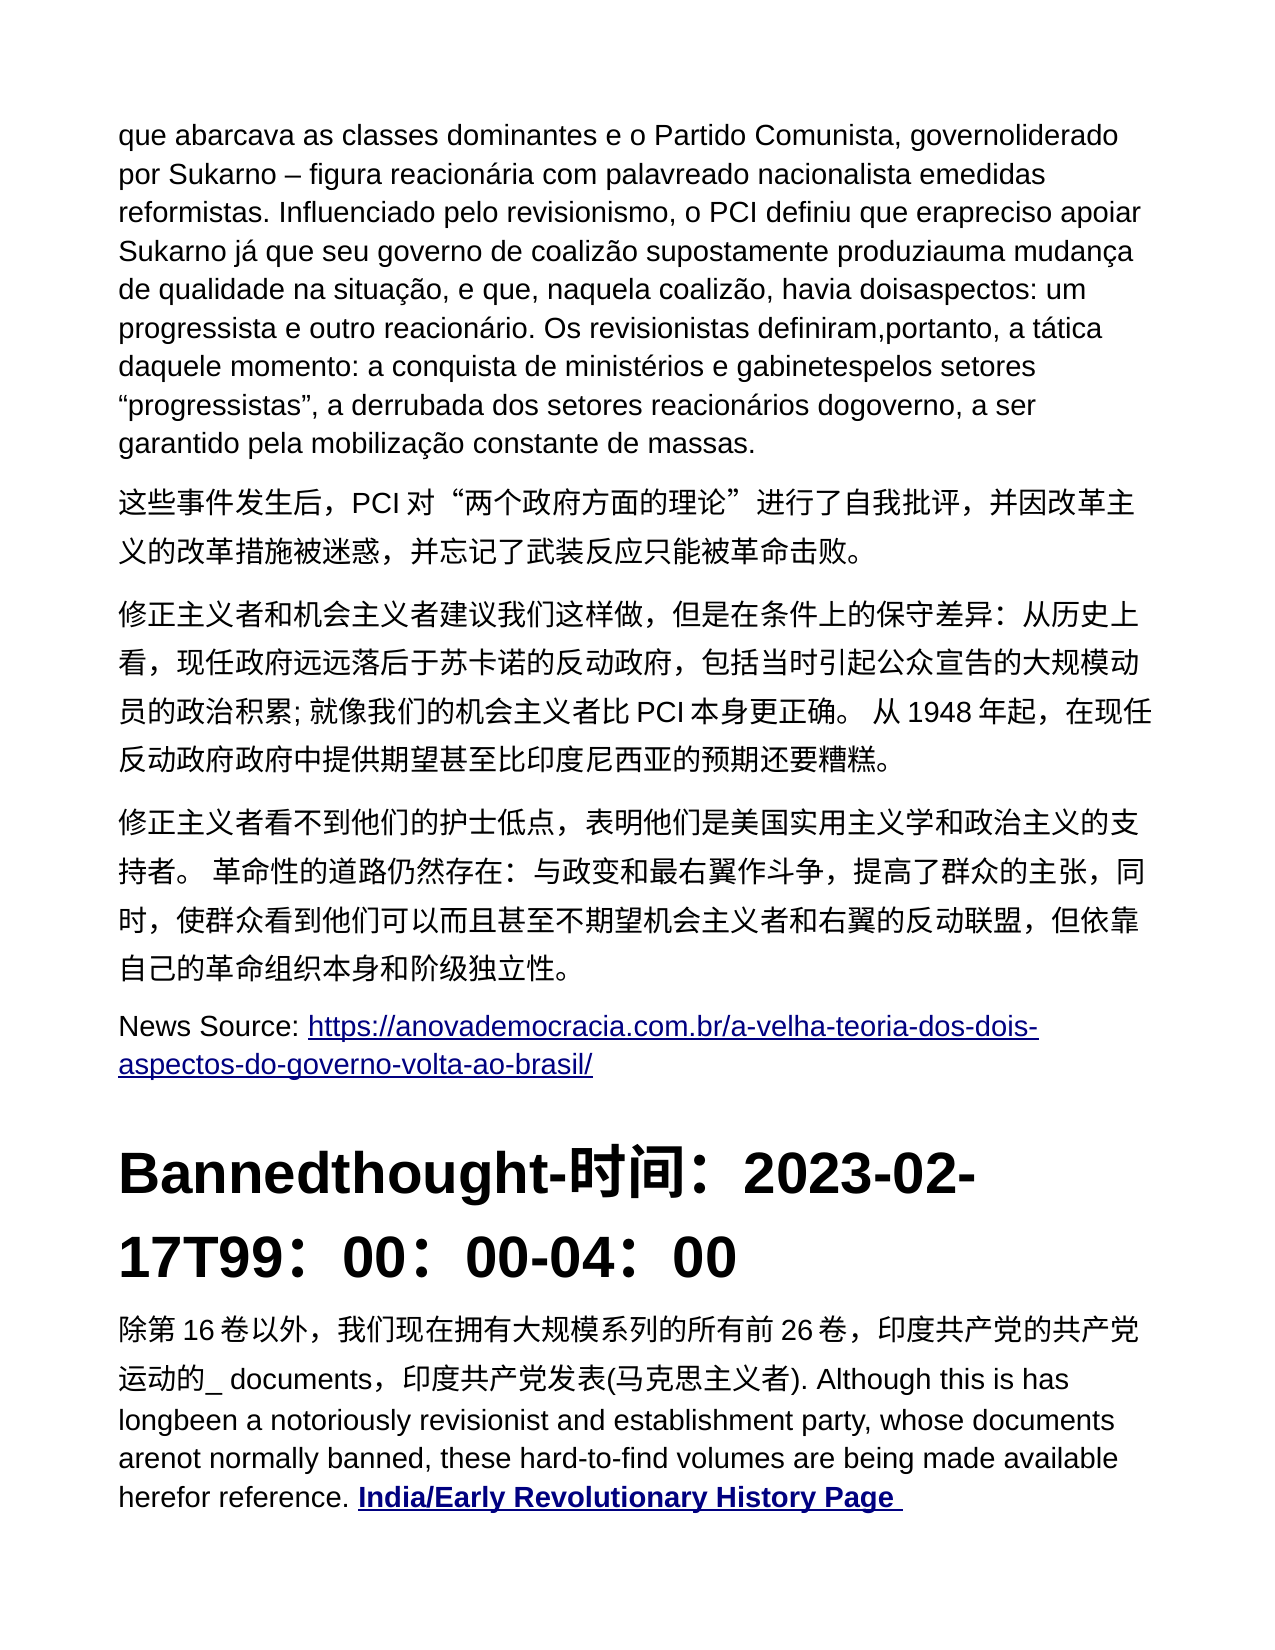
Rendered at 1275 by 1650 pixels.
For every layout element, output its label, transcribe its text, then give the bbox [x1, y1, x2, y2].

text 修正主义者和机会主义者建议我们这样做，但是在条件上的保守差异：从历史上看，现任政府远远落后于苏卡诺的反动政府，包括当时引起公众宣告的大规模动员的政治积累; 就像我们的机会主义者比PCI本身更正确。 从1948年起，在现任反动政府政府中提供期望甚至比印度尼西亚的预期还要糟糕。 [118, 591, 1157, 779]
subtitle Bannedthought-时间：2023-02-17T99：00：00-04：00 [118, 1125, 1157, 1294]
text News Source: https://anovademocracia.com.br/a-velha-teoria-dos-dois-aspectos-do-governo-volta-ao-brasil/ [118, 1009, 1157, 1081]
text que abarcava as classes dominantes e o Partido Comunista, governoliderado por Sukarno – figura reacionária com palavreado nacionalista emedidas reformistas. Influenciado pelo revisionismo, o PCI definiu que erapreciso apoiar Sukarno já que seu governo de coalizão supostamente produziauma mudança de qualidade na situação, e que, naquela coalizão, havia doisaspectos: um progressista e outro reacionário. Os revisionistas definiram,portanto, a tática daquele momento: a conquista de ministérios e gabinetespelos setores “progressistas”, a derrubada dos setores reacionários dogoverno, a ser garantido pela mobilização constante de massas. [118, 118, 1157, 460]
text 这些事件发生后，PCI对“两个政府方面的理论”进行了自我批评，并因改革主义的改革措施被迷惑，并忘记了武装反应只能被革命击败。 [118, 479, 1157, 570]
text 除第16卷以外，我们现在拥有大规模系列的所有前26卷，印度共产党的共产党运动的_ documents，印度共产党发表(马克思主义者). Although this is has longbeen a notoriously revisionist and establishment party, whose documents arenot normally banned, these hard-to-find volumes are being made available herefor reference. India/Early Revolutionary History Page [118, 1307, 1157, 1513]
text 修正主义者看不到他们的护士低点，表明他们是美国实用主义学和政治主义的支持者。 革命性的道路仍然存在：与政变和最右翼作斗争，提高了群众的主张，同时，使群众看到他们可以而且甚至不期望机会主义者和右翼的反动联盟，但依靠自己的革命组织本身和阶级独立性。 [118, 800, 1157, 988]
